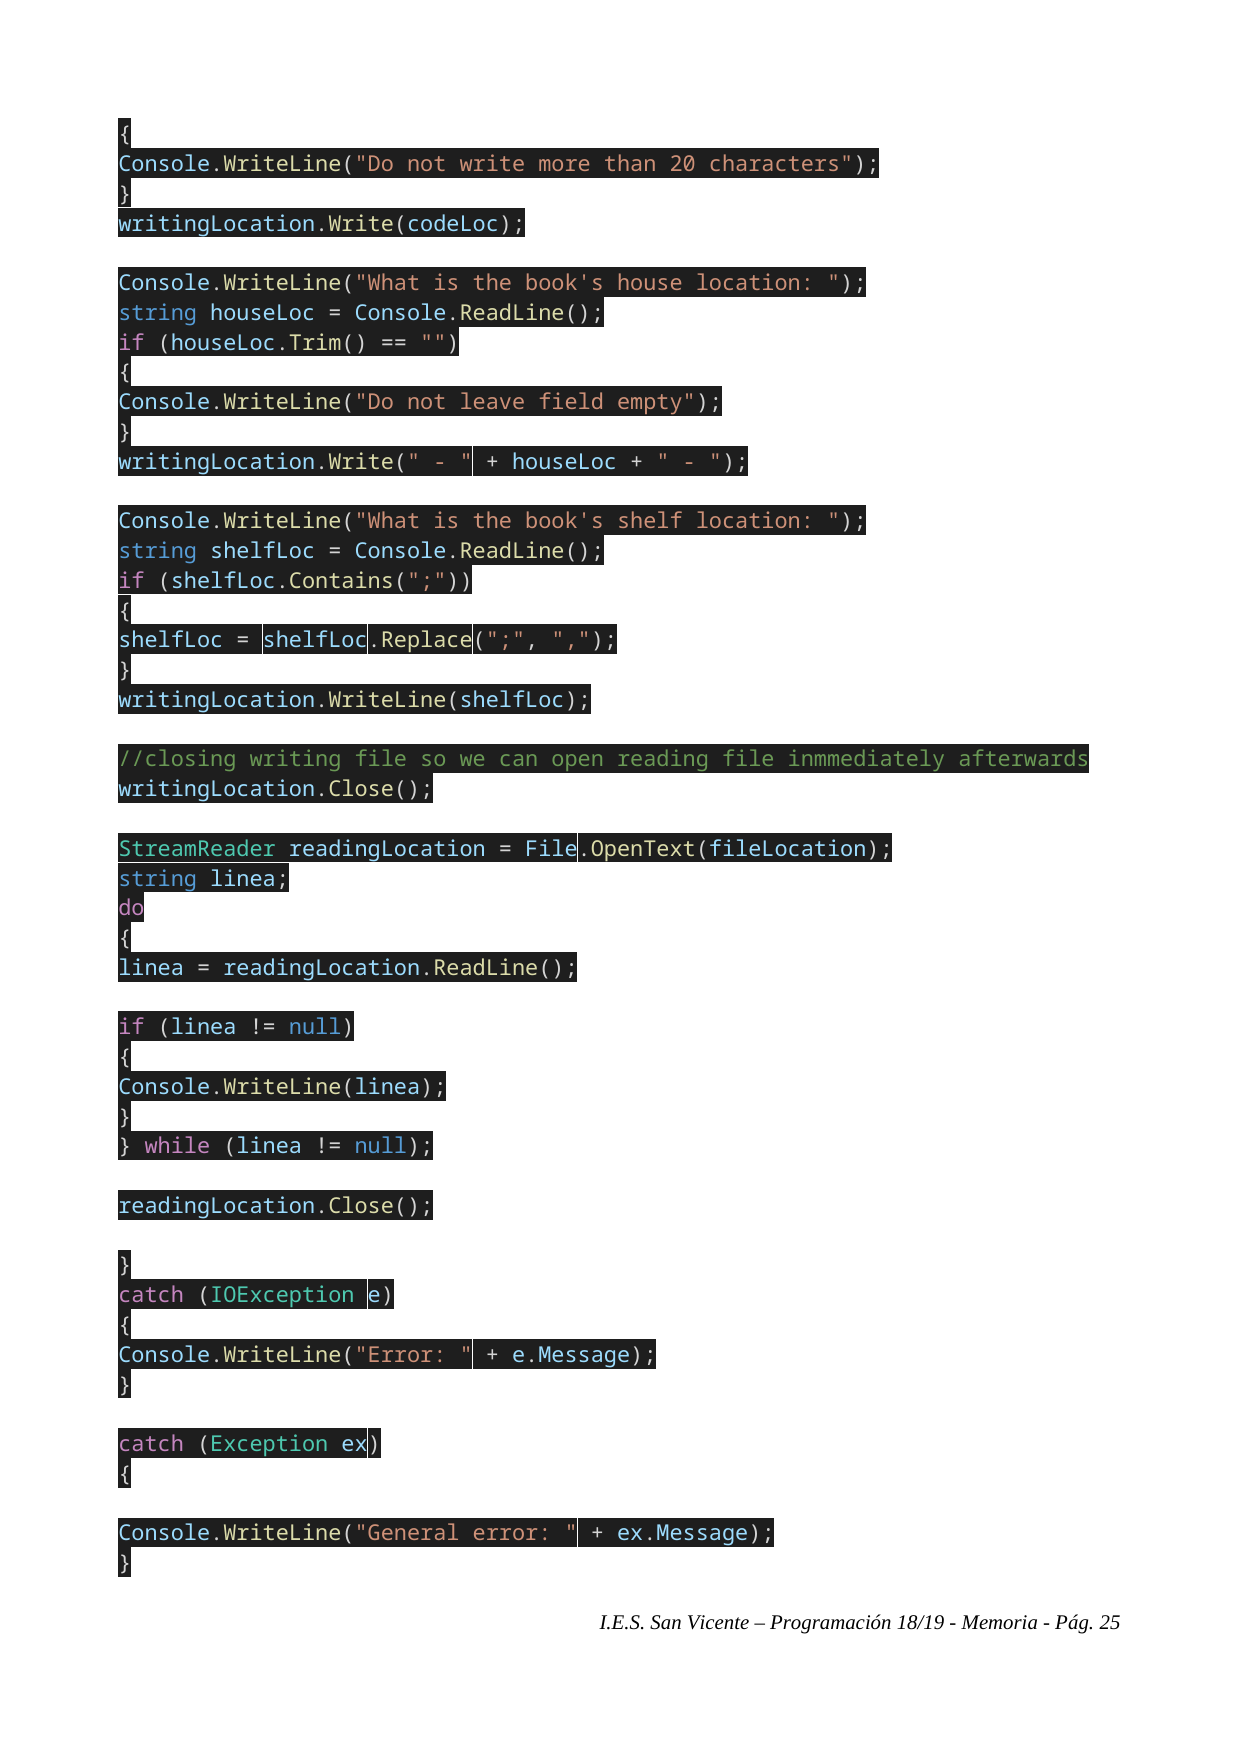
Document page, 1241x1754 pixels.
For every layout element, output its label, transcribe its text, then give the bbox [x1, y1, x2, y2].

text writingLocation.Write(codeLoc); [118, 207, 1122, 237]
text writingLocation.WriteLine(shelfLoc); [118, 684, 1122, 714]
text } [118, 416, 1122, 446]
text { [118, 118, 1122, 148]
text } [118, 1249, 1122, 1279]
text Console.WriteLine("Error: " + e.Message); [118, 1339, 1122, 1369]
text do [118, 892, 1122, 922]
text { [118, 1041, 1122, 1071]
text Console.WriteLine("Do not write more than 20 characters"); [118, 148, 1122, 178]
text Console.WriteLine("What is the book's house location: "); [118, 267, 1122, 297]
text } [118, 1101, 1122, 1131]
text string houseLoc = Console.ReadLine(); [118, 297, 1122, 327]
text } [118, 1369, 1122, 1398]
text } [118, 654, 1122, 684]
text catch (Exception ex) [118, 1428, 1122, 1458]
text { [118, 1309, 1122, 1339]
text if (linea != null) [118, 1011, 1122, 1041]
text { [118, 922, 1122, 952]
text if (houseLoc.Trim() == "") [118, 327, 1122, 356]
text writingLocation.Close(); [118, 773, 1122, 803]
text Console.WriteLine("What is the book's shelf location: "); [118, 505, 1122, 535]
text linea = readingLocation.ReadLine(); [118, 952, 1122, 982]
text string linea; [118, 862, 1122, 892]
text } [118, 1547, 1122, 1577]
text Console.WriteLine("General error: " + ex.Message); [118, 1517, 1122, 1547]
text writingLocation.Write(" - " + houseLoc + " - "); [118, 446, 1122, 476]
text //closing writing file so we can open reading file inmmediately afterwards [118, 743, 1122, 773]
text } while (linea != null); [118, 1131, 1122, 1160]
text { [118, 356, 1122, 386]
text { [118, 594, 1122, 624]
text readingLocation.Close(); [118, 1190, 1122, 1220]
text { [118, 1458, 1122, 1488]
text Console.WriteLine(linea); [118, 1071, 1122, 1101]
text } [118, 178, 1122, 207]
text StreamReader readingLocation = File.OpenText(fileLocation); [118, 833, 1122, 862]
text if (shelfLoc.Contains(";")) [118, 565, 1122, 594]
text shelfLoc = shelfLoc.Replace(";", ","); [118, 624, 1122, 654]
text Console.WriteLine("Do not leave field empty"); [118, 386, 1122, 416]
text catch (IOException e) [118, 1279, 1122, 1309]
text string shelfLoc = Console.ReadLine(); [118, 535, 1122, 565]
